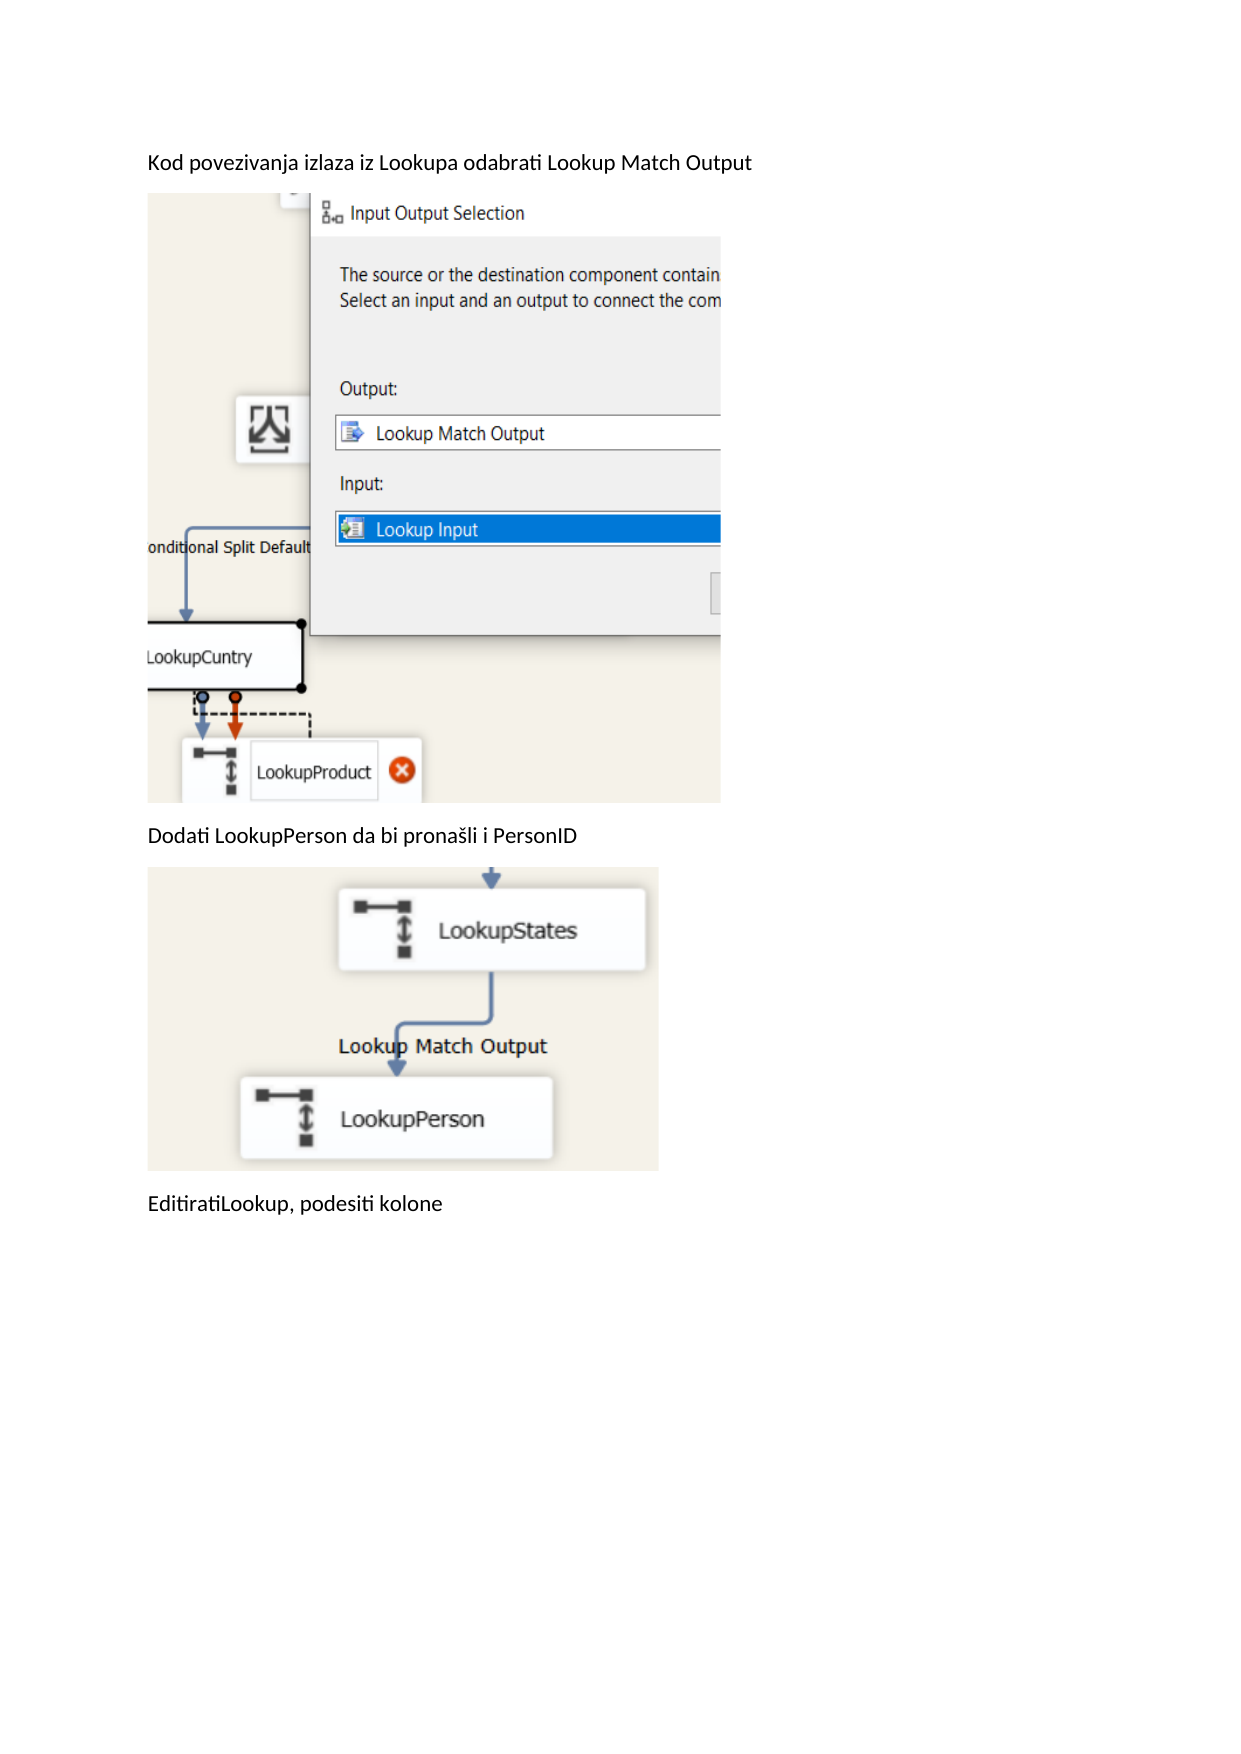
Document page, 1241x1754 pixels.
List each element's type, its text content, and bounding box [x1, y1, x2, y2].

text EditiratiLookup, podesiti kolone [148, 1189, 1093, 1217]
text Kod povezivanja izlaza iz Lookupa odabrati Lookup Match Output [148, 148, 1093, 176]
text Dodati LookupPerson da bi pronašli i PersonID [148, 821, 1093, 849]
